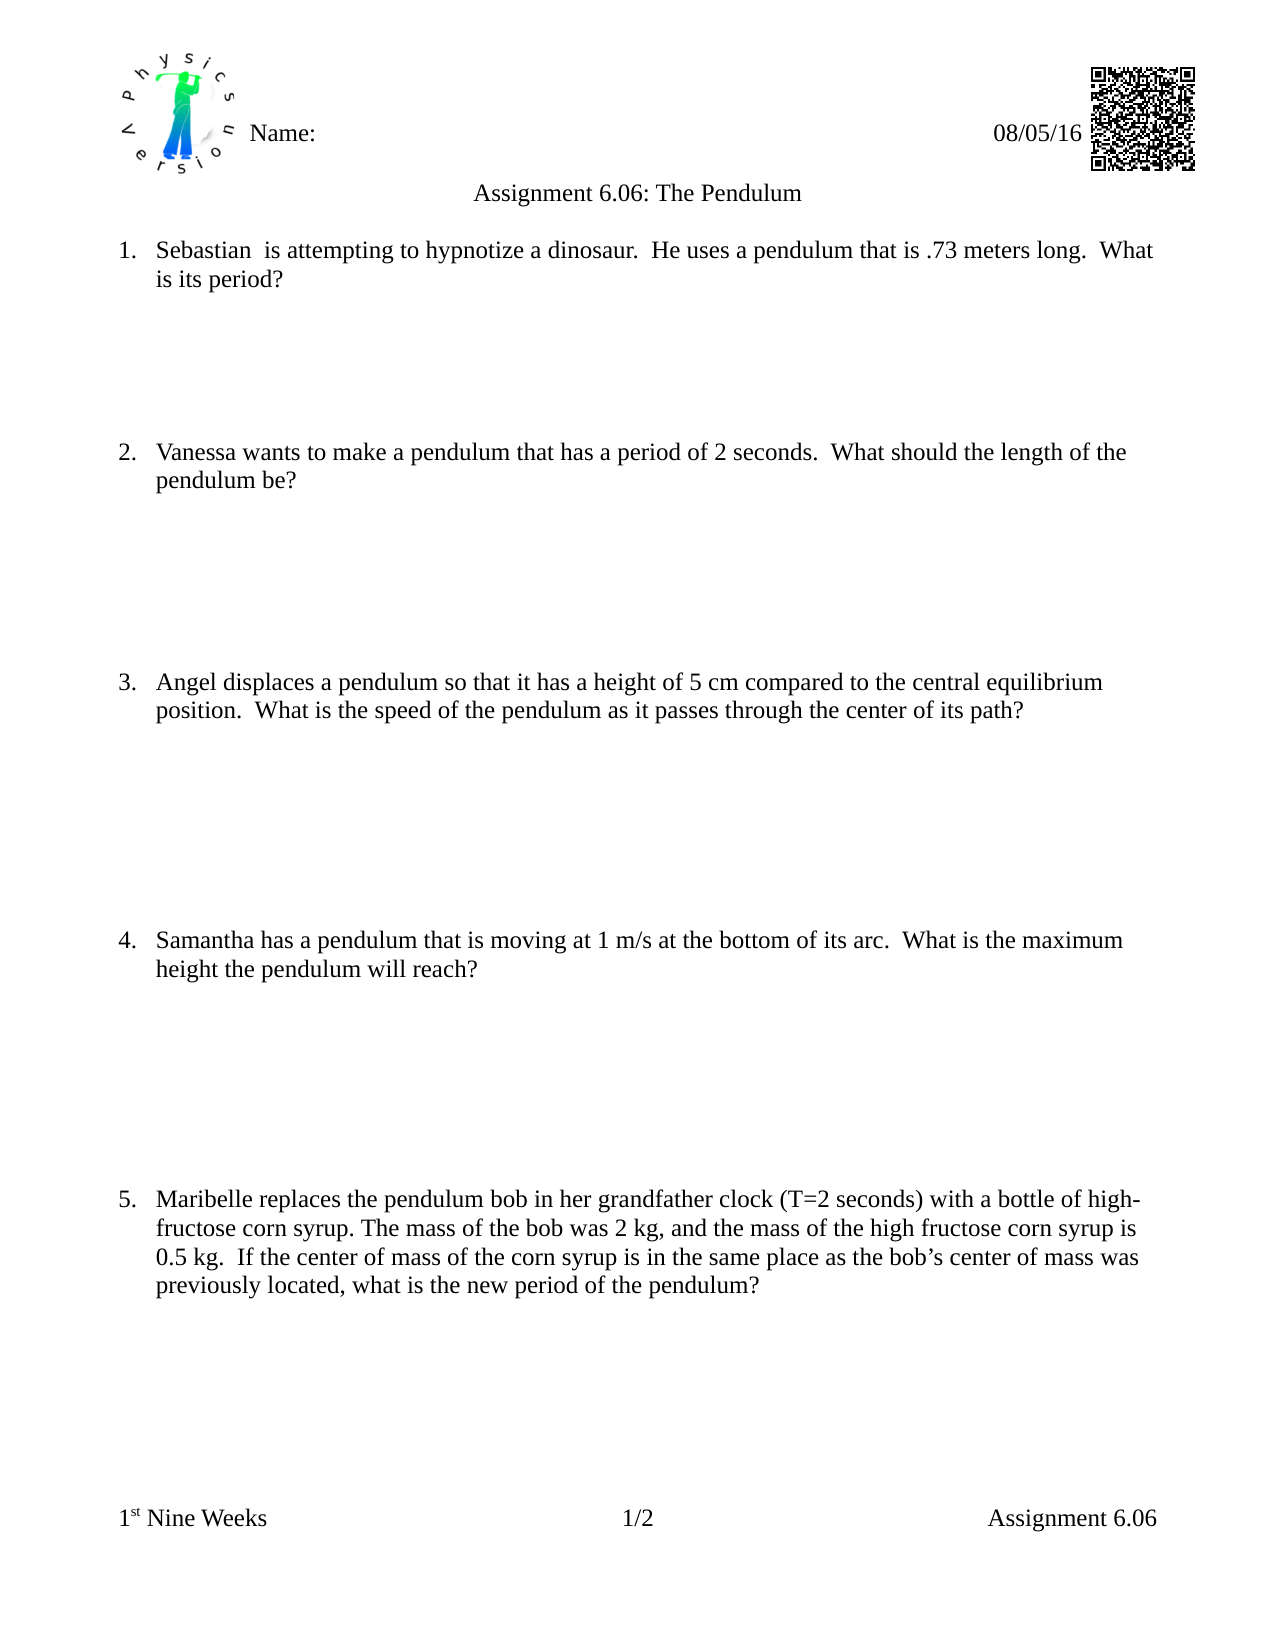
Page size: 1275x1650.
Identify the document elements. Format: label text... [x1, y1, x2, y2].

list Maribelle replaces the pendulum bob in her grandfather clock (T=2 seconds) with a bottle of high-fructose corn syrup. The mass of the bob was 2 kg, and the mass of the high fructose corn syrup is 0.5 kg. If the center of mass of the corn syrup is in the same place as the bob’s center of mass was previously located, what is the new period of the pendulum? [118, 1184, 1157, 1299]
list Sebastian is attempting to hypnotize a dinosaur. He uses a pendulum that is .73 meters long. What is its period? [118, 236, 1157, 293]
text Assignment 6.06: The Pendulum [118, 176, 1157, 207]
list Vanessa wants to make a pendulum that has a period of 2 seconds. What should the length of the pendulum be? [118, 437, 1157, 494]
list Angel displaces a pendulum so that it has a height of 5 cm compared to the central equilibrium position. What is the speed of the pendulum as it passes through the center of its path? [118, 667, 1157, 724]
list Samantha has a pendulum that is moving at 1 m/s at the bottom of its arc. What is the maximum height the pendulum will reach? [118, 926, 1157, 983]
picture [1082, 58, 1203, 179]
picture [121, 53, 235, 174]
